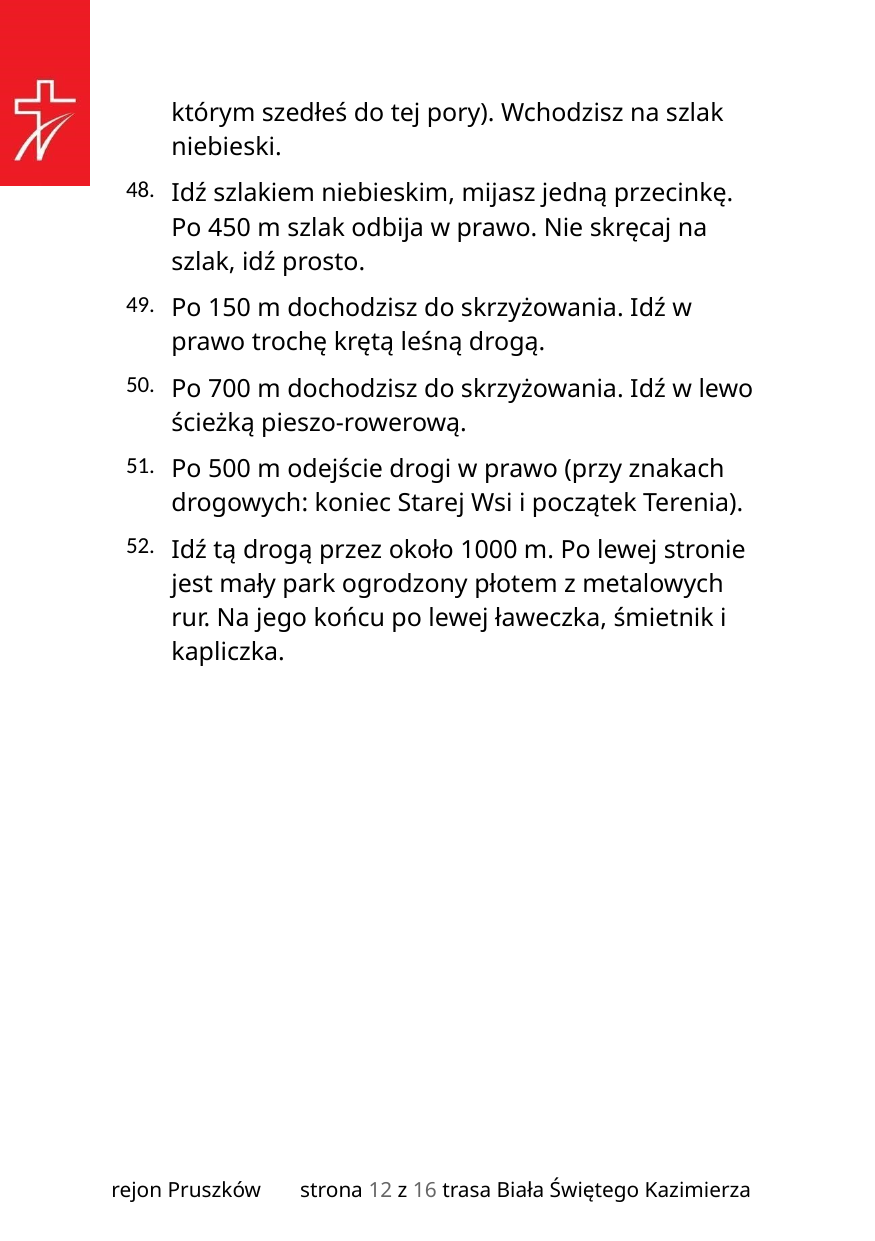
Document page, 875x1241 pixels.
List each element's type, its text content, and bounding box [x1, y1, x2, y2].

list Po 150 m dochodzisz do skrzyżowania. Idź w prawo trochę krętą leśną drogą. [126, 290, 762, 358]
list Idź tą drogą przez około 1000 m. Po lewej stronie jest mały park ogrodzony płotem z metalowych rur. Na jego końcu po lewej ławeczka, śmietnik i kapliczka. [126, 532, 762, 668]
list Po 500 m odejście drogi w prawo (przy znakach drogowych: koniec Starej Wsi i początek Terenia). [126, 451, 762, 519]
list Idź szlakiem niebieskim, mijasz jedną przecinkę. Po 450 m szlak odbija w prawo. Nie skręcaj na szlak, idź prosto. [126, 175, 762, 277]
list Po 700 m dochodzisz do skrzyżowania. Idź w lewo ścieżką pieszo-rowerową. [126, 370, 762, 438]
list którym szedłeś do tej pory). Wchodzisz na szlak niebieski. [126, 94, 762, 163]
